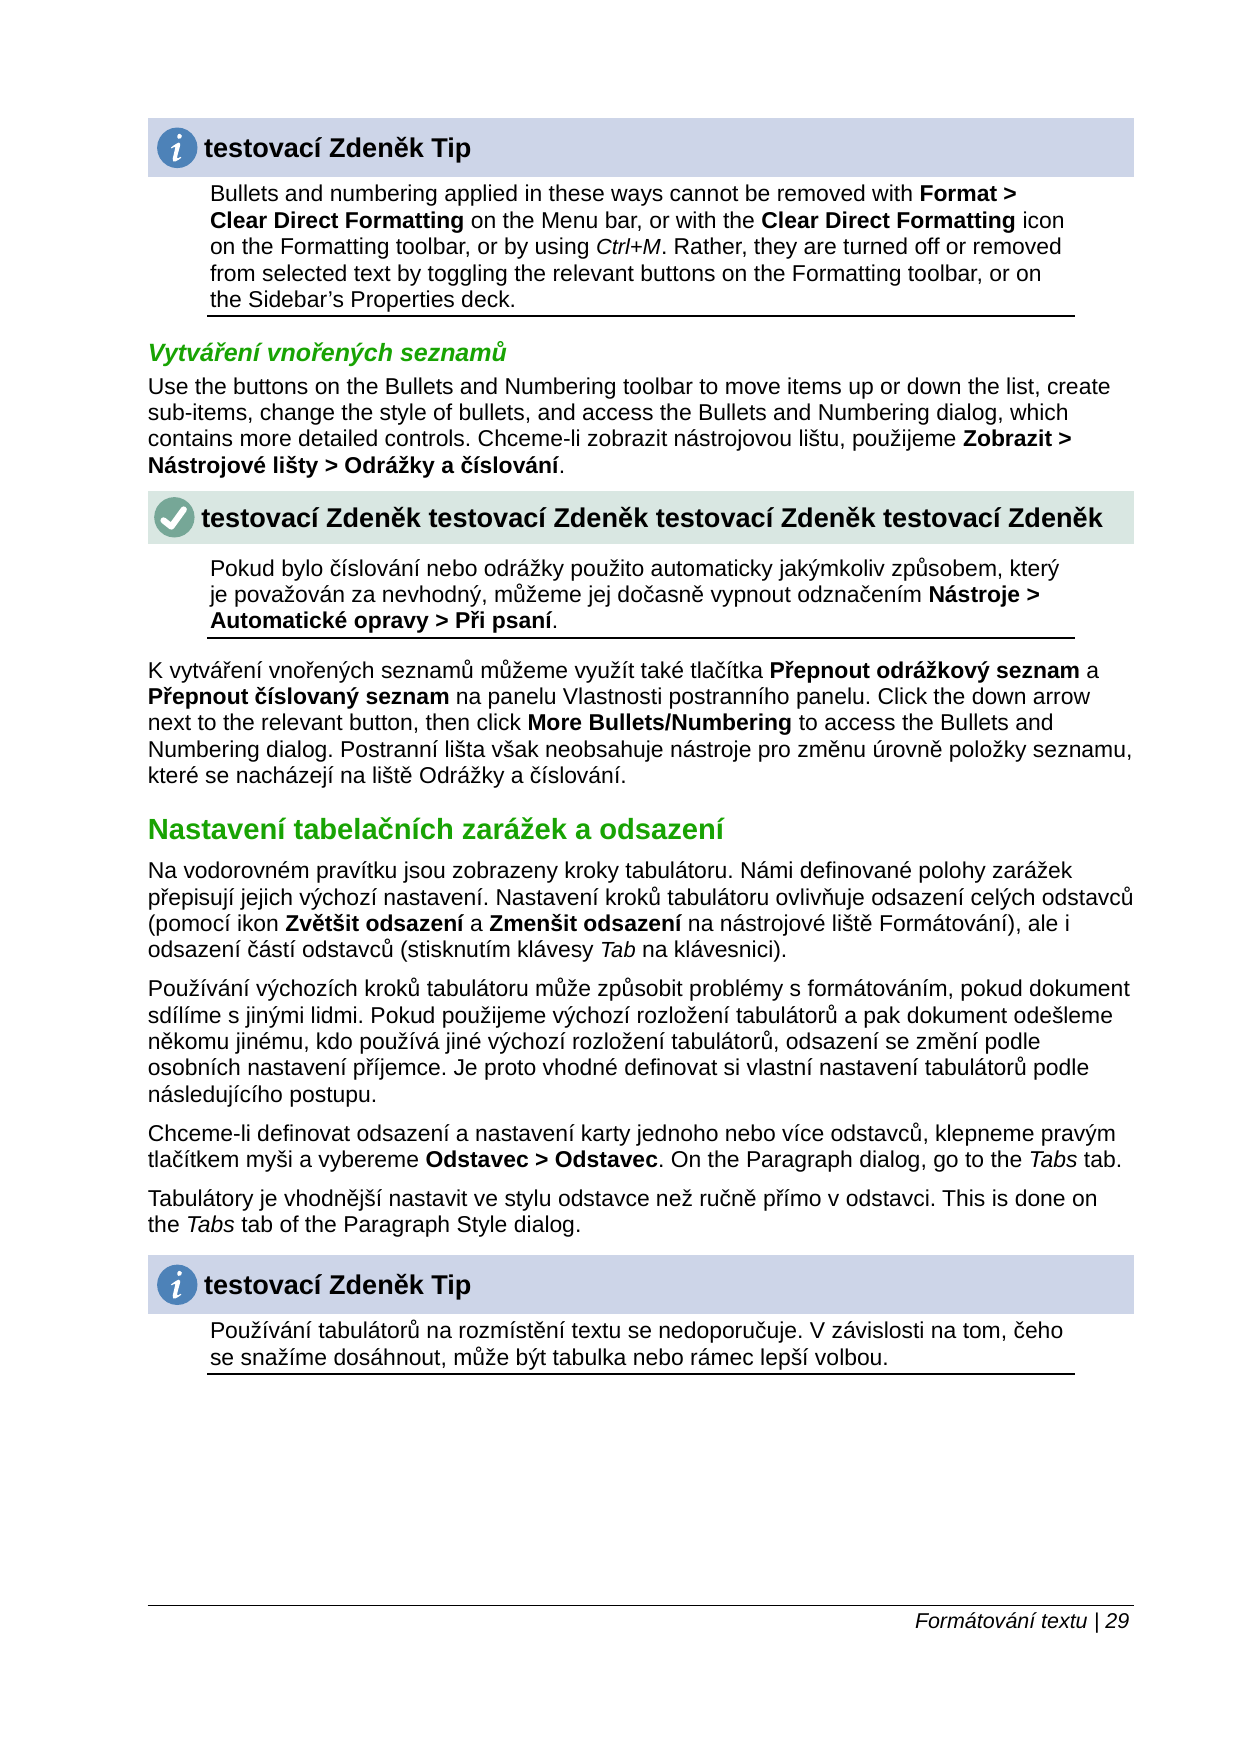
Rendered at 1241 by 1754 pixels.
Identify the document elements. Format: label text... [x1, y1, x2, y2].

text Bullets and numbering applied in these ways cannot be removed with Format > Clear Direct Formatting on the Menu bar, or with the Clear Direct Formatting icon on the Formatting toolbar, or by using Ctrl+M. Rather, they are turned off or removed from selected text by toggling the relevant buttons on the Formatting toolbar, or on the Sidebar’s Properties deck. [207, 177, 1075, 315]
text Používání výchozích kroků tabulátoru může způsobit problémy s formátováním, pokud dokument sdílíme s jinými lidmi. Pokud použijeme výchozí rozložení tabulátorů a pak dokument odešleme někomu jinému, kdo používá jiné výchozí rozložení tabulátorů, odsazení se změní podle osobních nastavení příjemce. Je proto vhodné definovat si vlastní nastavení tabulátorů podle následujícího postupu. [148, 975, 1134, 1107]
text Používání tabulátorů na rozmístění textu se nedoporučuje. V závislosti na tom, čeho se snažíme dosáhnout, může být tabulka nebo rámec lepší volbou. [207, 1314, 1075, 1373]
subtitle testovací Zdeněk testovací Zdeněk testovací Zdeněk testovací Zdeněk [148, 491, 1134, 544]
text Chceme-li definovat odsazení a nastavení karty jednoho nebo více odstavců, klepneme pravým tlačítkem myši a vybereme Odstavec > Odstavec. On the Paragraph dialog, go to the Tabs tab. [148, 1119, 1134, 1172]
text Na vodorovném pravítku jsou zobrazeny kroky tabulátoru. Námi definované polohy zarážek přepisují jejich výchozí nastavení. Nastavení kroků tabulátoru ovlivňuje odsazení celých odstavců (pomocí ikon Zvětšit odsazení a Zmenšit odsazení na nástrojové liště Formátování), ale i odsazení částí odstavců (stisknutím klávesy Tab na klávesnici). [148, 857, 1134, 963]
text K vytváření vnořených seznamů můžeme využít také tlačítka Přepnout odrážkový seznam a Přepnout číslovaný seznam na panelu Vlastnosti postranního panelu. Click the down arrow next to the relevant button, then click More Bullets/Numbering to access the Bullets and Numbering dialog. Postranní lišta však neobsahuje nástroje pro změnu úrovně položky seznamu, které se nacházejí na liště Odrážky a číslování. [148, 657, 1134, 788]
subtitle Vytváření vnořených seznamů [148, 338, 1134, 367]
subtitle testovací Zdeněk Tip [148, 1255, 1134, 1314]
text Pokud bylo číslování nebo odrážky použito automaticky jakýmkoliv způsobem, který je považován za nevhodný, můžeme jej dočasně vypnout odznačením Nástroje > Automatické opravy > Při psaní. [207, 552, 1075, 637]
text Tabulátory je vhodnější nastavit ve stylu odstavce než ručně přímo v odstavci. This is done on the Tabs tab of the Paragraph Style dialog. [148, 1185, 1134, 1237]
subtitle testovací Zdeněk Tip [148, 118, 1134, 177]
text Use the buttons on the Bullets and Numbering toolbar to move items up or down the list, create sub-items, change the style of bullets, and access the Bullets and Numbering dialog, which contains more detailed controls. Chceme-li zobrazit nástrojovou lištu, použijeme Zobrazit > Nástrojové lišty > Odrážky a číslování. [148, 373, 1134, 478]
subtitle Nastavení tabelačních zarážek a odsazení [148, 812, 1134, 846]
